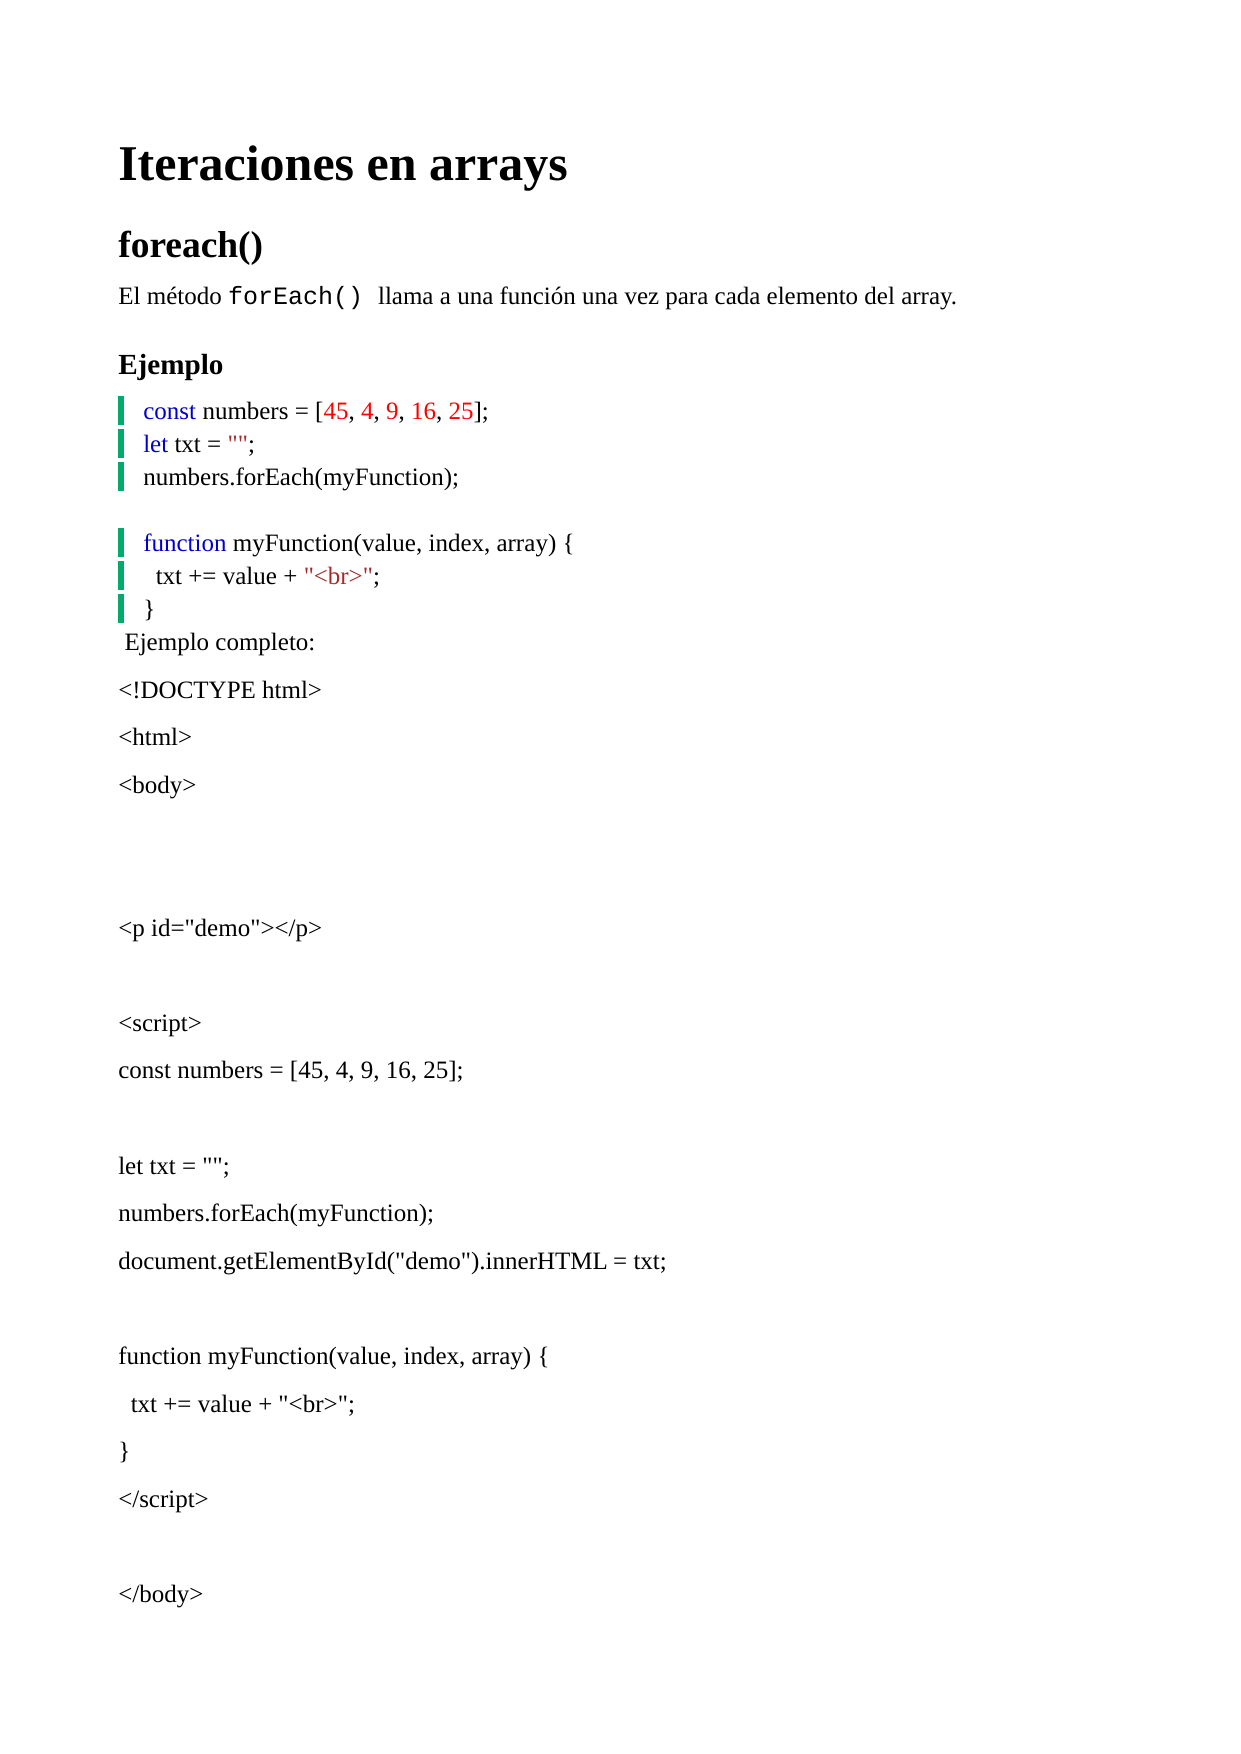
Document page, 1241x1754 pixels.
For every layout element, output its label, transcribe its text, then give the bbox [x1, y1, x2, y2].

text const numbers = [45, 4, 9, 16, 25]; let txt = ""; numbers.forEach(myFunction); function myFunction(value, index, array) { txt += value + "<br>"; } [118, 396, 1122, 623]
text } [118, 1436, 1122, 1465]
text <body> [118, 770, 1122, 799]
text <p id="demo"></p> [118, 913, 1122, 942]
subtitle Ejemplo [118, 347, 1122, 380]
text <script> [118, 1008, 1122, 1037]
text </script> [118, 1484, 1122, 1513]
text <!DOCTYPE html> [118, 675, 1122, 703]
subtitle Iteraciones en arrays [118, 134, 1122, 191]
text const numbers = [45, 4, 9, 16, 25]; [118, 1056, 1122, 1084]
text <html> [118, 722, 1122, 751]
text function myFunction(value, index, array) { [118, 1341, 1122, 1370]
subtitle foreach() [118, 222, 1122, 266]
text </body> [118, 1579, 1122, 1608]
text document.getElementById("demo").innerHTML = txt; [118, 1246, 1122, 1275]
text Ejemplo completo: [118, 627, 1122, 656]
text El método forEach() llama a una función una vez para cada elemento del array. [118, 281, 1122, 312]
text txt += value + "<br>"; [118, 1389, 1122, 1418]
text let txt = ""; [118, 1151, 1122, 1179]
text numbers.forEach(myFunction); [118, 1198, 1122, 1227]
